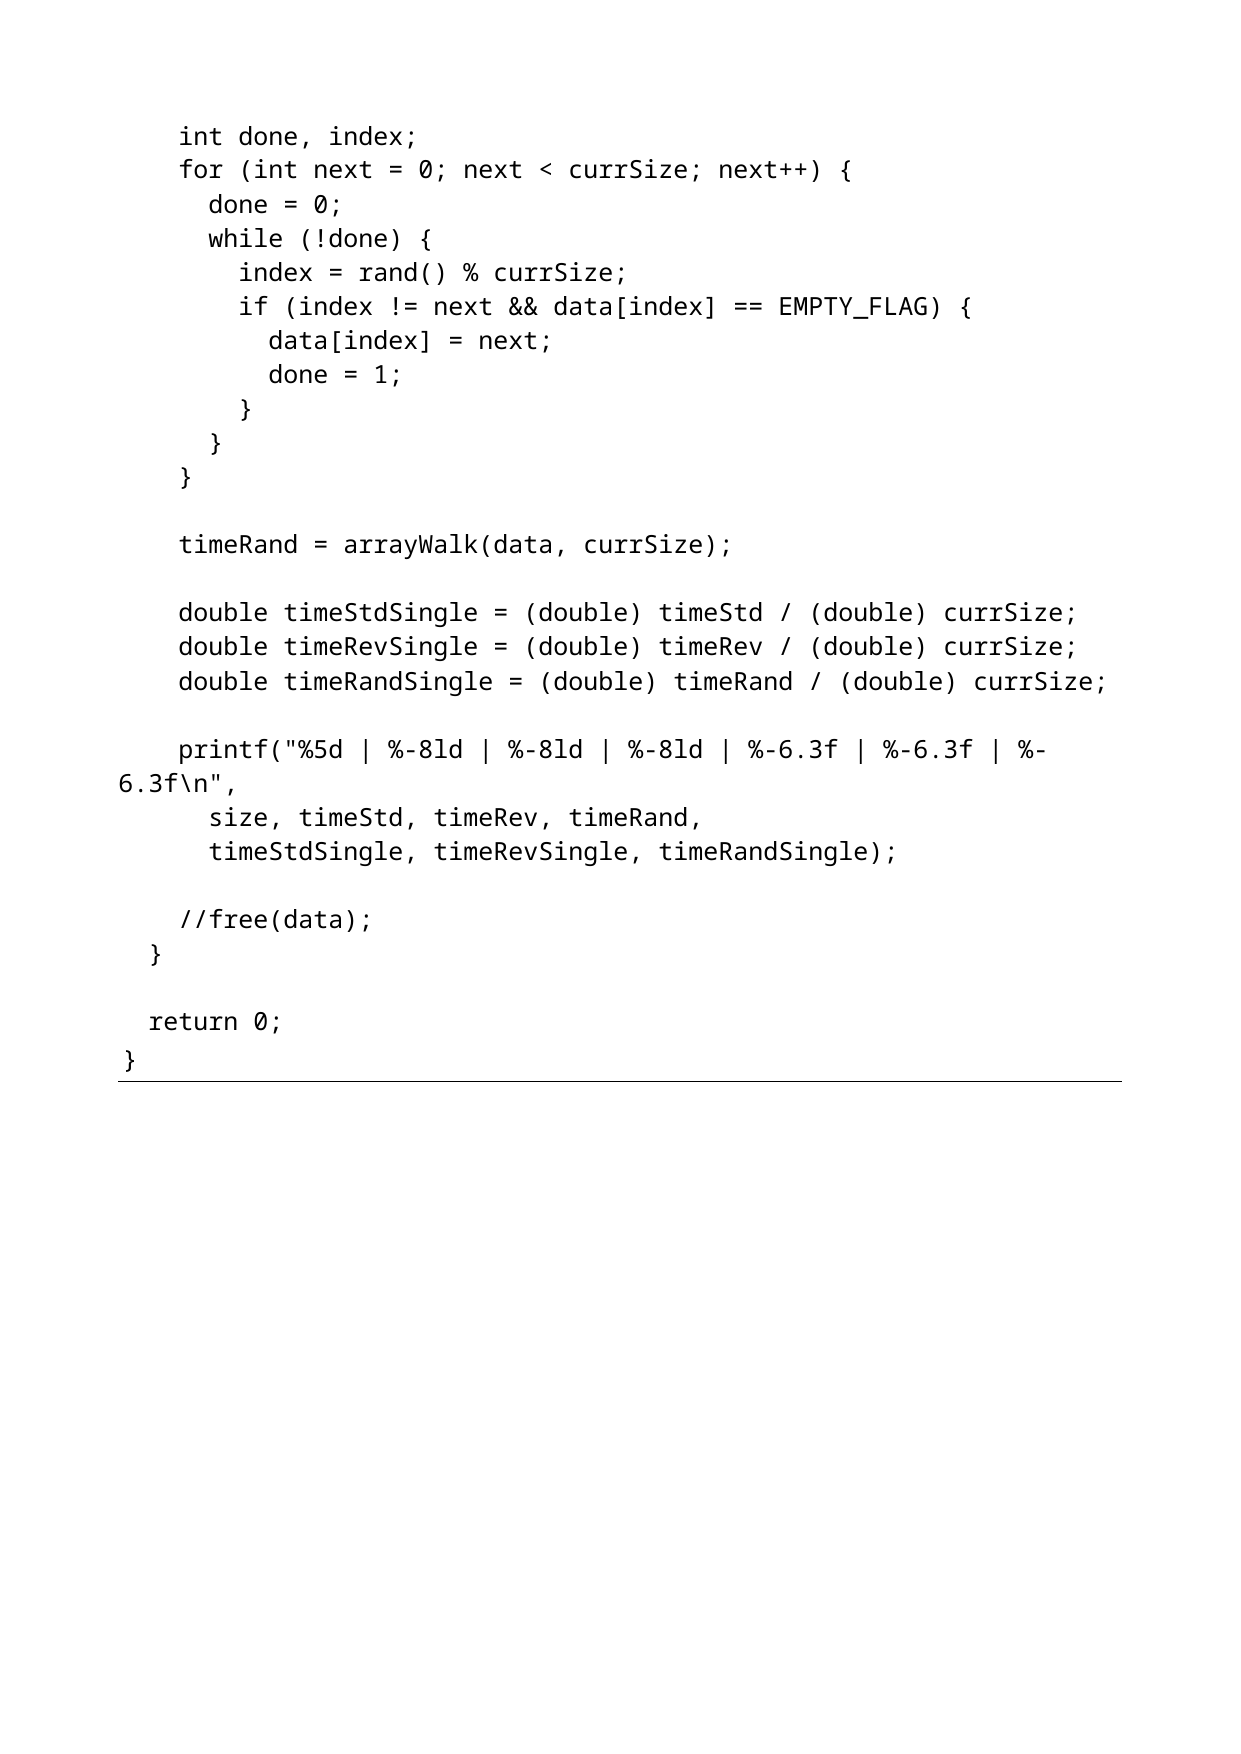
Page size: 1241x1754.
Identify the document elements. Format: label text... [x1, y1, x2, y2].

text size, timeStd, timeRev, timeRand, [118, 799, 1122, 833]
text } [118, 425, 1122, 459]
text } [118, 1038, 1122, 1081]
text //free(data); [118, 902, 1122, 936]
text done = 0; [118, 186, 1122, 220]
text } [118, 936, 1122, 970]
text double timeRandSingle = (double) timeRand / (double) currSize; [118, 663, 1122, 697]
text data[index] = next; [118, 322, 1122, 357]
text printf("%5d | %-8ld | %-8ld | %-8ld | %-6.3f | %-6.3f | %-6.3f\n", [118, 731, 1122, 799]
text } [118, 459, 1122, 493]
text if (index != next && data[index] == EMPTY_FLAG) { [118, 288, 1122, 322]
text double timeStdSingle = (double) timeStd / (double) currSize; [118, 595, 1122, 629]
text } [118, 391, 1122, 425]
text done = 1; [118, 357, 1122, 391]
text while (!done) { [118, 220, 1122, 254]
text timeStdSingle, timeRevSingle, timeRandSingle); [118, 833, 1122, 867]
text timeRand = arrayWalk(data, currSize); [118, 527, 1122, 561]
text index = rand() % currSize; [118, 254, 1122, 288]
text int done, index; [118, 118, 1122, 152]
text for (int next = 0; next < currSize; next++) { [118, 152, 1122, 186]
text double timeRevSingle = (double) timeRev / (double) currSize; [118, 629, 1122, 663]
text return 0; [118, 1004, 1122, 1038]
